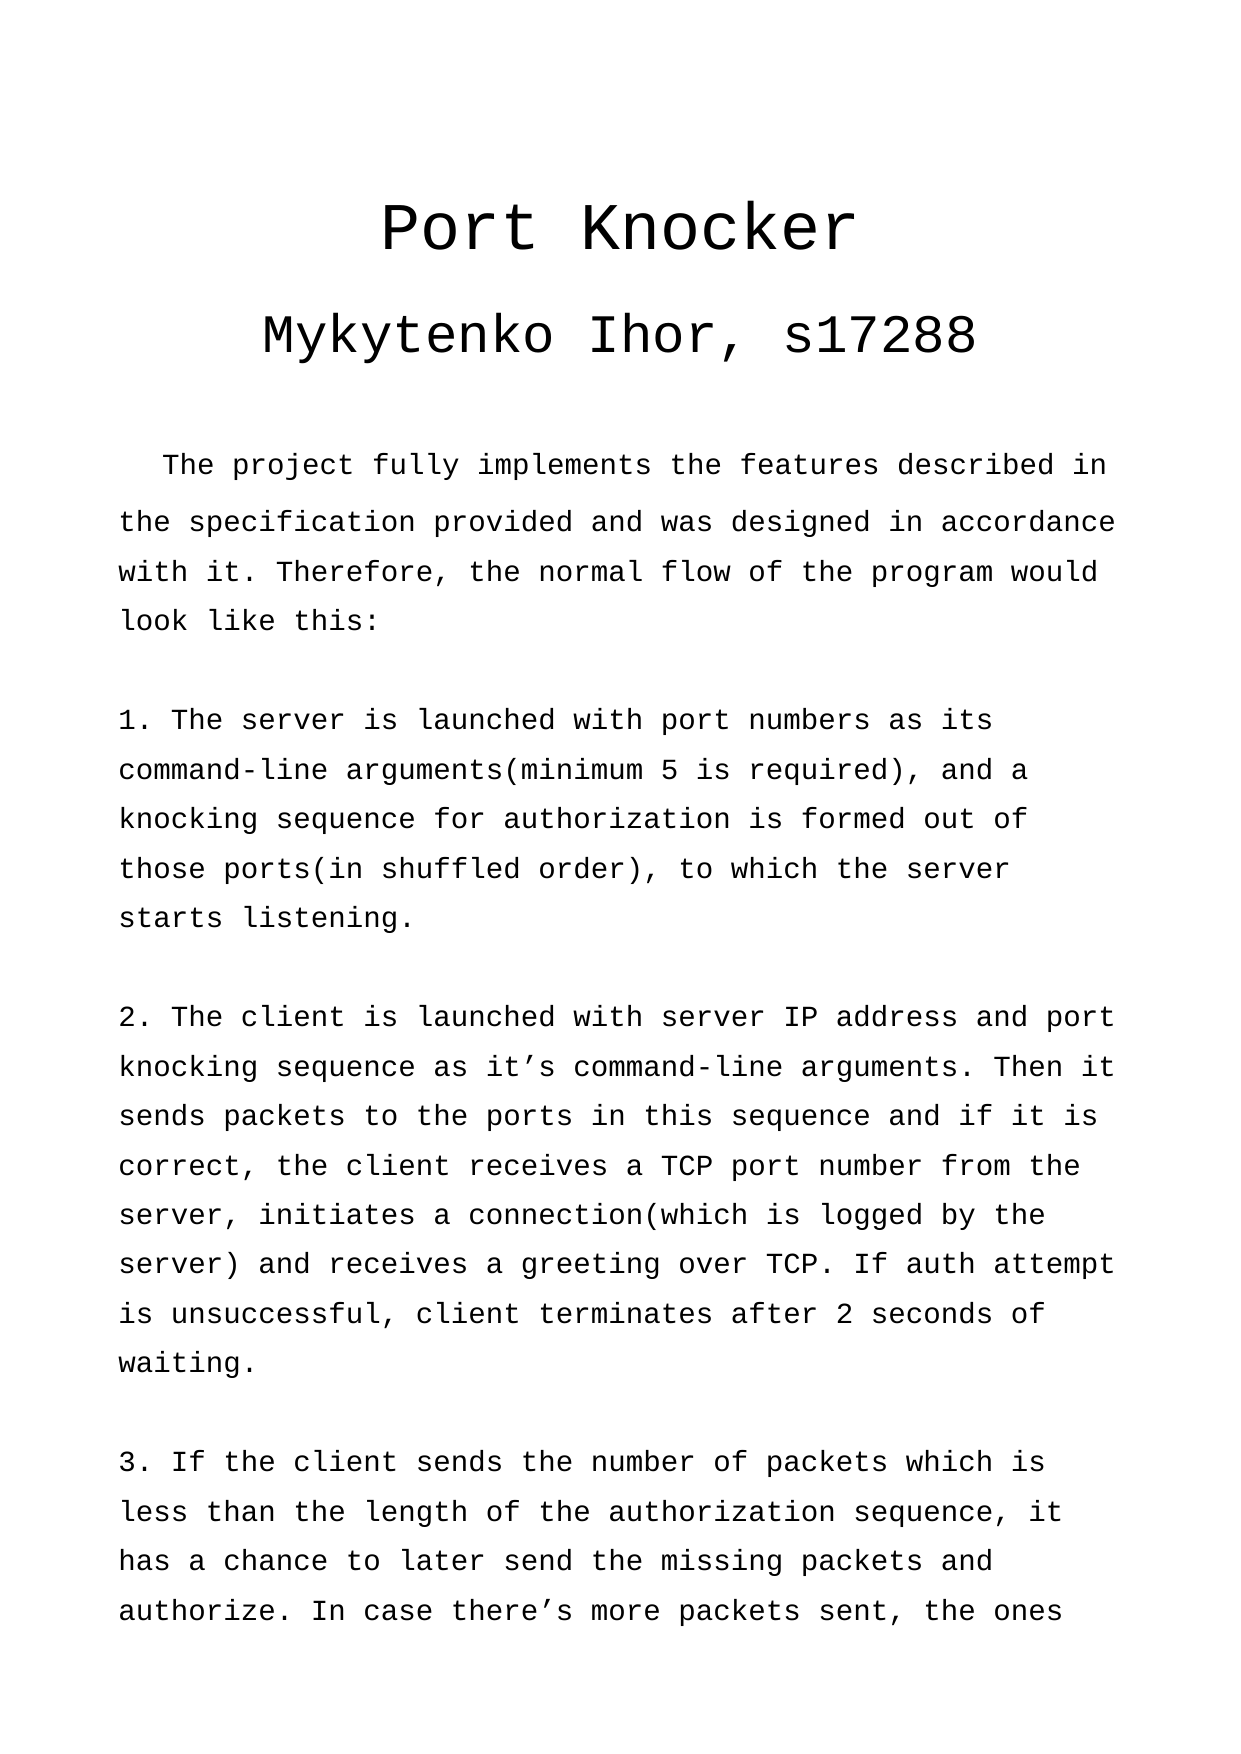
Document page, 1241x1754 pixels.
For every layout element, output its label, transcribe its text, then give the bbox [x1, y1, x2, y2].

text 2. The client is launched with server IP address and port knocking sequence as it’s command-line arguments. Then it sends packets to the ports in this sequence and if it is correct, the client receives a TCP port number from the server, initiates a connection(which is logged by the server) and receives a greeting over TCP. If auth attempt is unsuccessful, client terminates after 2 seconds of waiting. [118, 1002, 1122, 1382]
text Port Knocker [118, 194, 1122, 269]
text The project fully implements the features described in the specification provided and was designed in accordance with it. Therefore, the normal flow of the program would look like this: [118, 430, 1122, 639]
text 3. If the client sends the number of packets which is less than the length of the authorization sequence, it has a chance to later send the missing packets and authorize. In case there’s more packets sent, the ones [118, 1448, 1122, 1629]
text 1. The server is launched with port numbers as its command-line arguments(minimum 5 is required), and a knocking sequence for authorization is formed out of those ports(in shuffled order), to which the server starts listening. [118, 656, 1122, 936]
text Mykytenko Ihor, s17288 [118, 307, 1122, 368]
